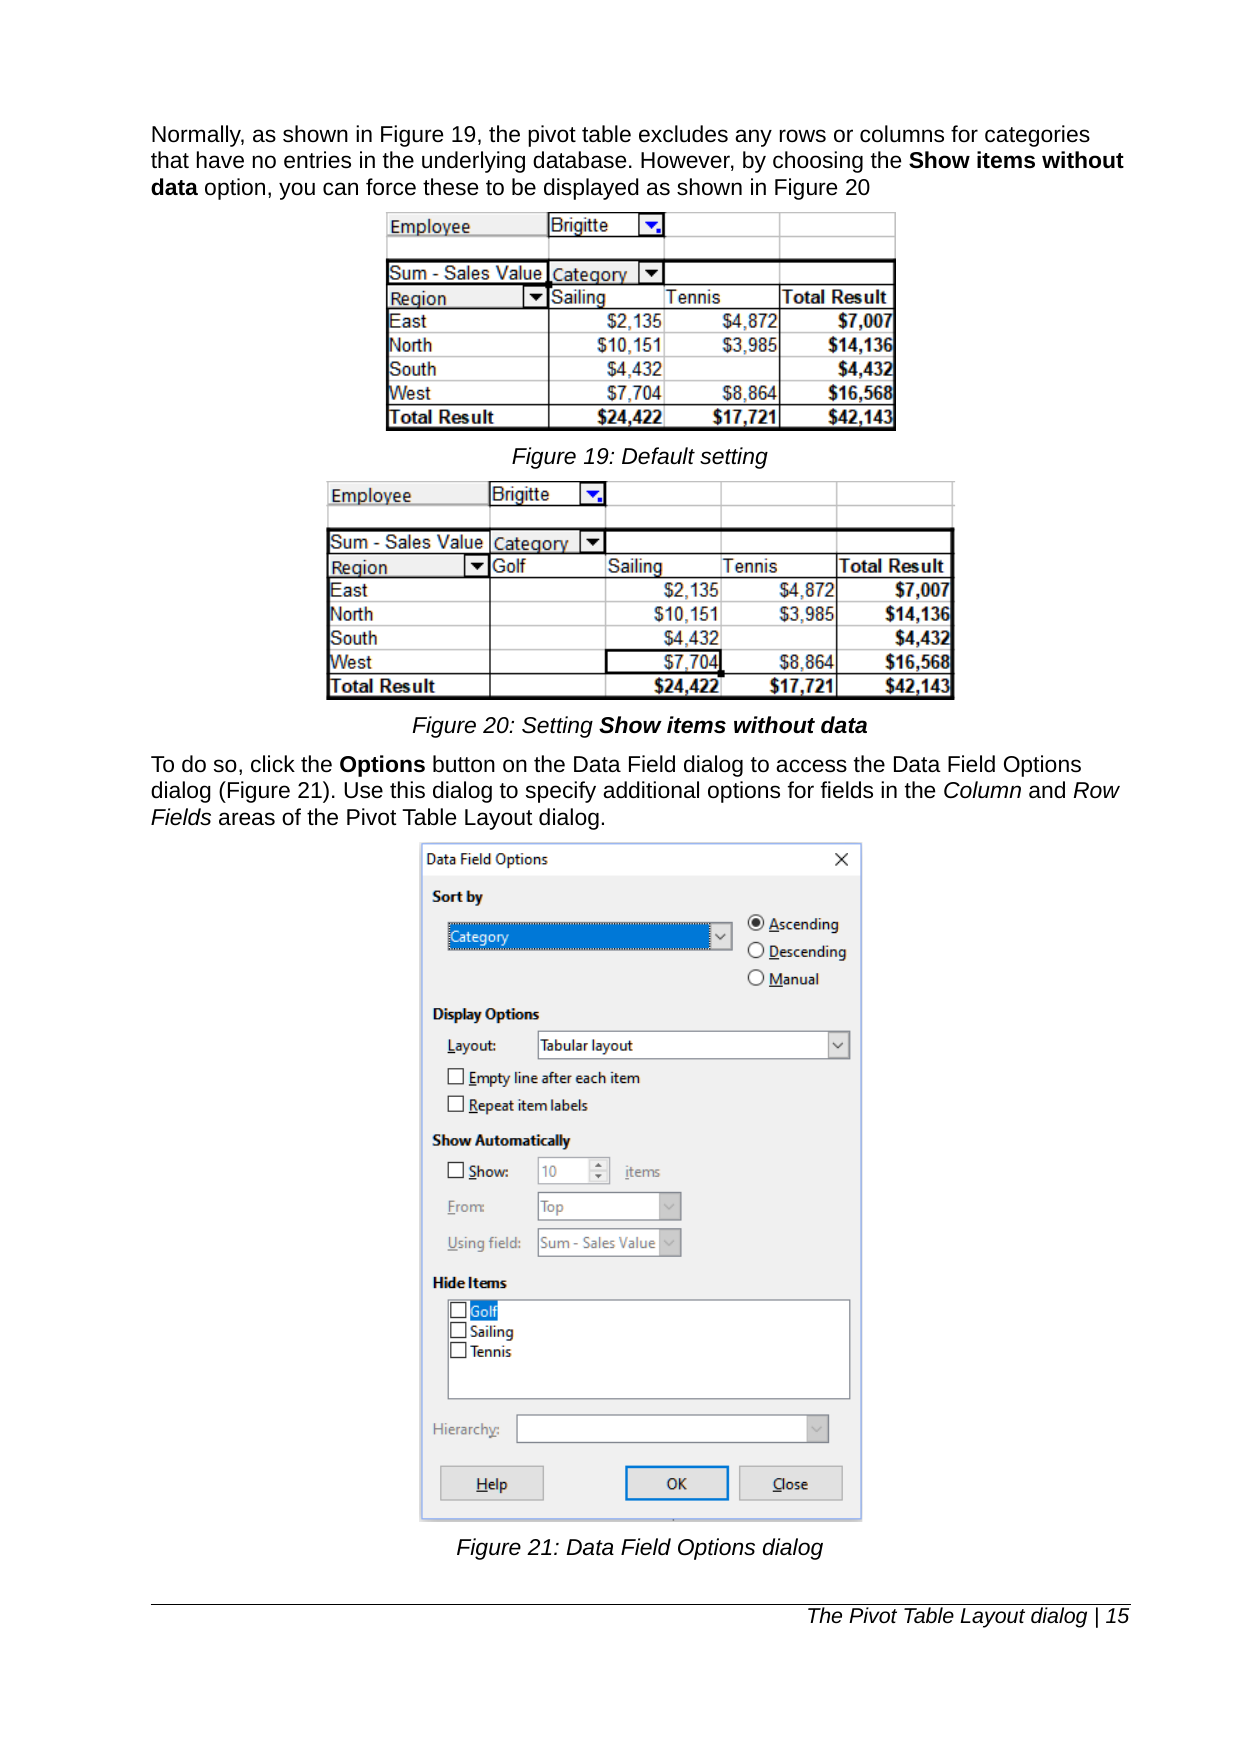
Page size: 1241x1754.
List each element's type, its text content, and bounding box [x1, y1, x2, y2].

picture [419, 842, 863, 1522]
picture [326, 481, 956, 700]
text To do so, click the Options button on the Data Field dialog to access the Data Field Options dialog (Figure 21). Use this dialog to specify additional options for fields in the Column and Row Fields areas of the Pivot Table Layout dialog. [151, 751, 1131, 830]
text Figure 21: Data Field Options dialog [419, 1534, 863, 1561]
picture [385, 212, 896, 431]
text Figure 19: Default setting [386, 443, 896, 469]
text Normally, as shown in Figure 19, the pivot table excludes any rows or columns for categories that have no entries in the underlying database. However, by choosing the Show items without data option, you can force these to be displayed as shown in Figure 20 [151, 121, 1131, 200]
text Figure 20: Setting Show items without data [326, 712, 955, 738]
